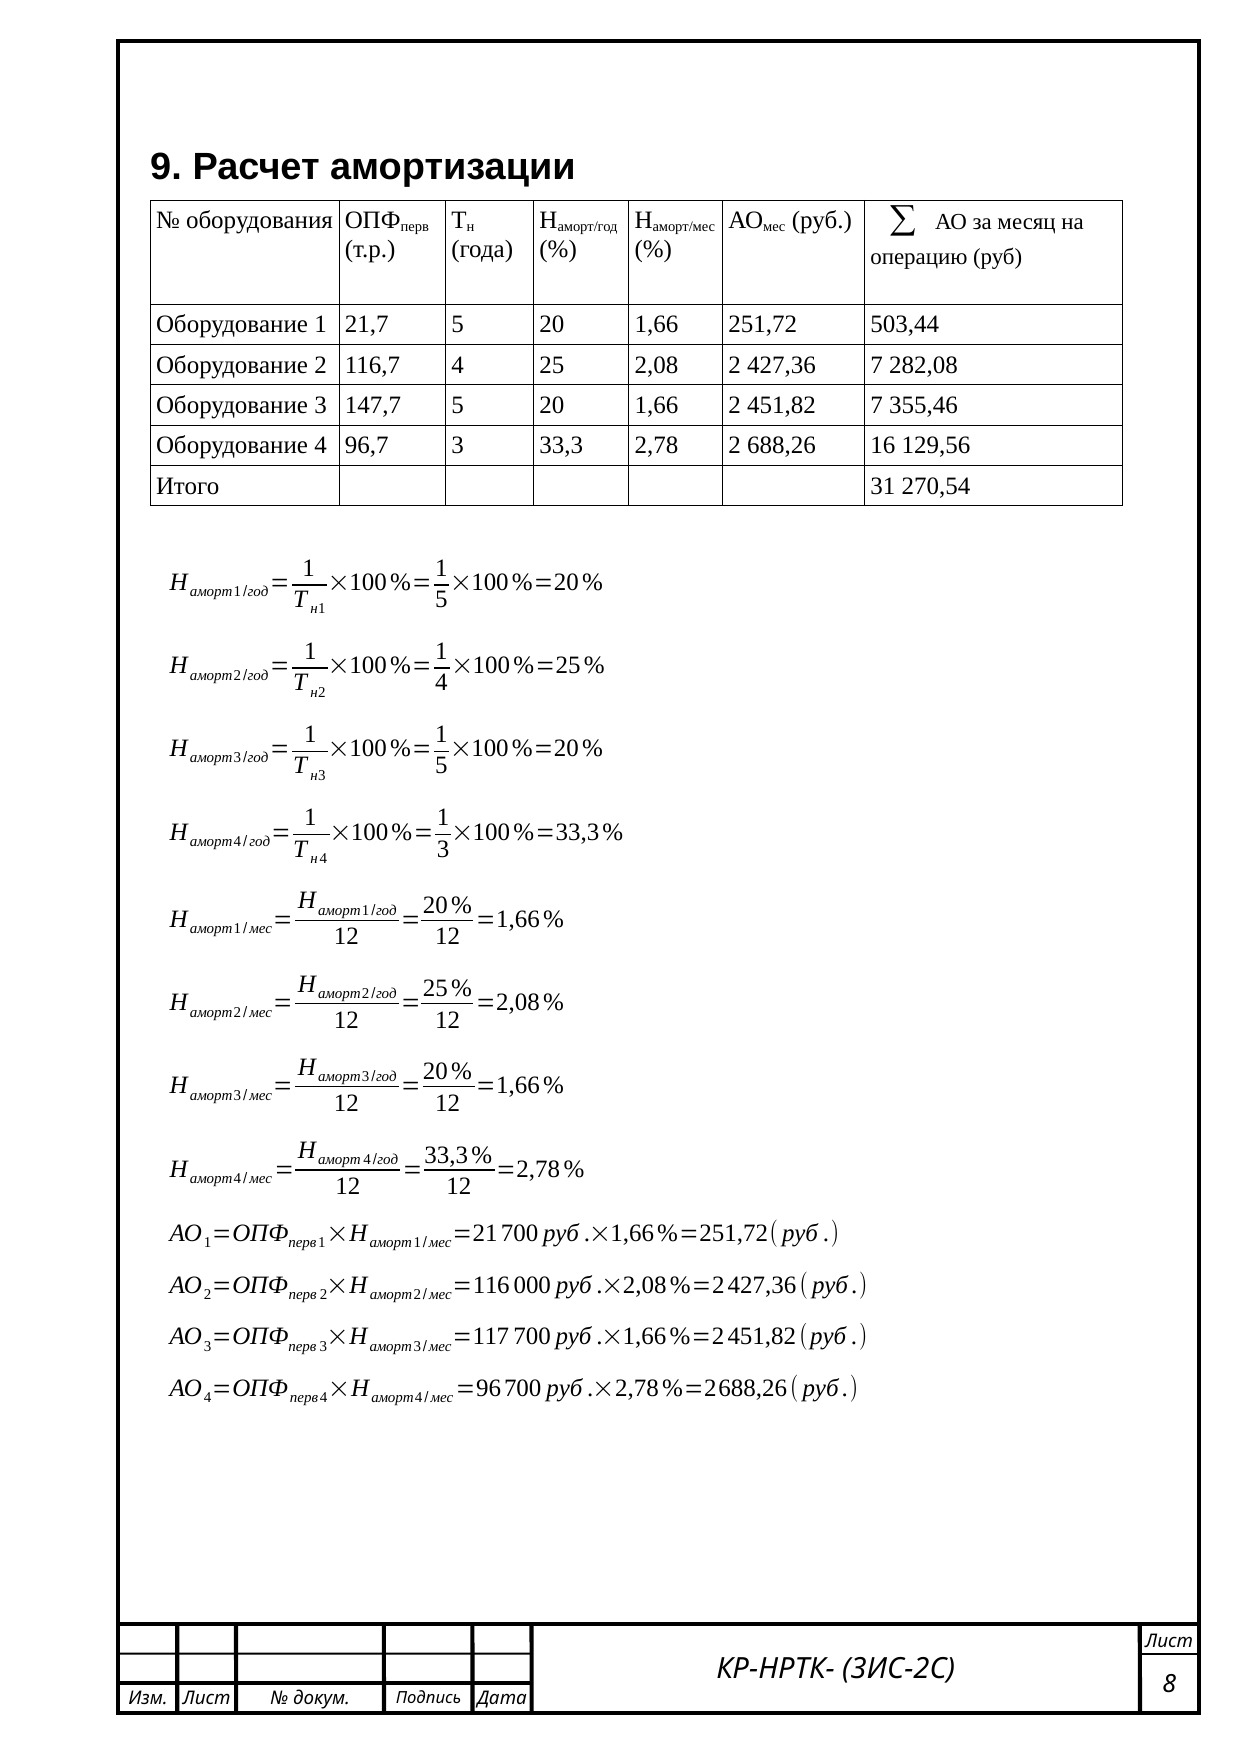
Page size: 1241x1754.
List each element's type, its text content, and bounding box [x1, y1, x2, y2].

table_cell 7 355,46 [865, 385, 1122, 425]
table_cell 1,66 [629, 305, 722, 344]
table_cell 20 [534, 385, 628, 425]
table_cell 21,7 [340, 305, 445, 344]
table_cell 31 270,54 [865, 466, 1122, 505]
table_cell 251,72 [723, 305, 864, 344]
table_cell Оборудование 3 [151, 385, 339, 425]
table_cell Итого [151, 466, 339, 505]
table_cell Оборудование 4 [151, 426, 339, 465]
table_header № оборудования [151, 201, 339, 304]
table_cell 2 688,26 [723, 426, 864, 465]
table_cell 116,7 [340, 345, 445, 384]
table_cell 503,44 [865, 305, 1122, 344]
table_cell 25 [534, 345, 628, 384]
table_cell Оборудование 1 [151, 305, 339, 344]
table_cell [629, 466, 722, 505]
table_cell Оборудование 2 [151, 345, 339, 384]
subtitle 9. Расчет амортизации [150, 143, 1122, 187]
table_header Наморт/год (%) [534, 201, 628, 304]
table_cell 5 [446, 305, 533, 344]
table_header АО за месяц на операцию (руб) [865, 201, 1122, 304]
table_cell 2 427,36 [723, 345, 864, 384]
table_cell 1,66 [629, 385, 722, 425]
table_header АОмес (руб.) [723, 201, 864, 304]
table_header Наморт/мес (%) [629, 201, 722, 304]
table_cell 147,7 [340, 385, 445, 425]
table_cell 7 282,08 [865, 345, 1122, 384]
table_header ОПФперв (т.р.) [340, 201, 445, 304]
table_cell 2,08 [629, 345, 722, 384]
table_cell [340, 466, 445, 505]
table_cell 2,78 [629, 426, 722, 465]
table_cell 20 [534, 305, 628, 344]
table_cell [723, 466, 864, 505]
table_cell 4 [446, 345, 533, 384]
table_header Тн (года) [446, 201, 533, 304]
table_cell [534, 466, 628, 505]
table_cell 2 451,82 [723, 385, 864, 425]
table_cell [446, 466, 533, 505]
table_cell 16 129,56 [865, 426, 1122, 465]
table_cell 3 [446, 426, 533, 465]
table_cell 5 [446, 385, 533, 425]
table_cell 96,7 [340, 426, 445, 465]
table_cell 33,3 [534, 426, 628, 465]
